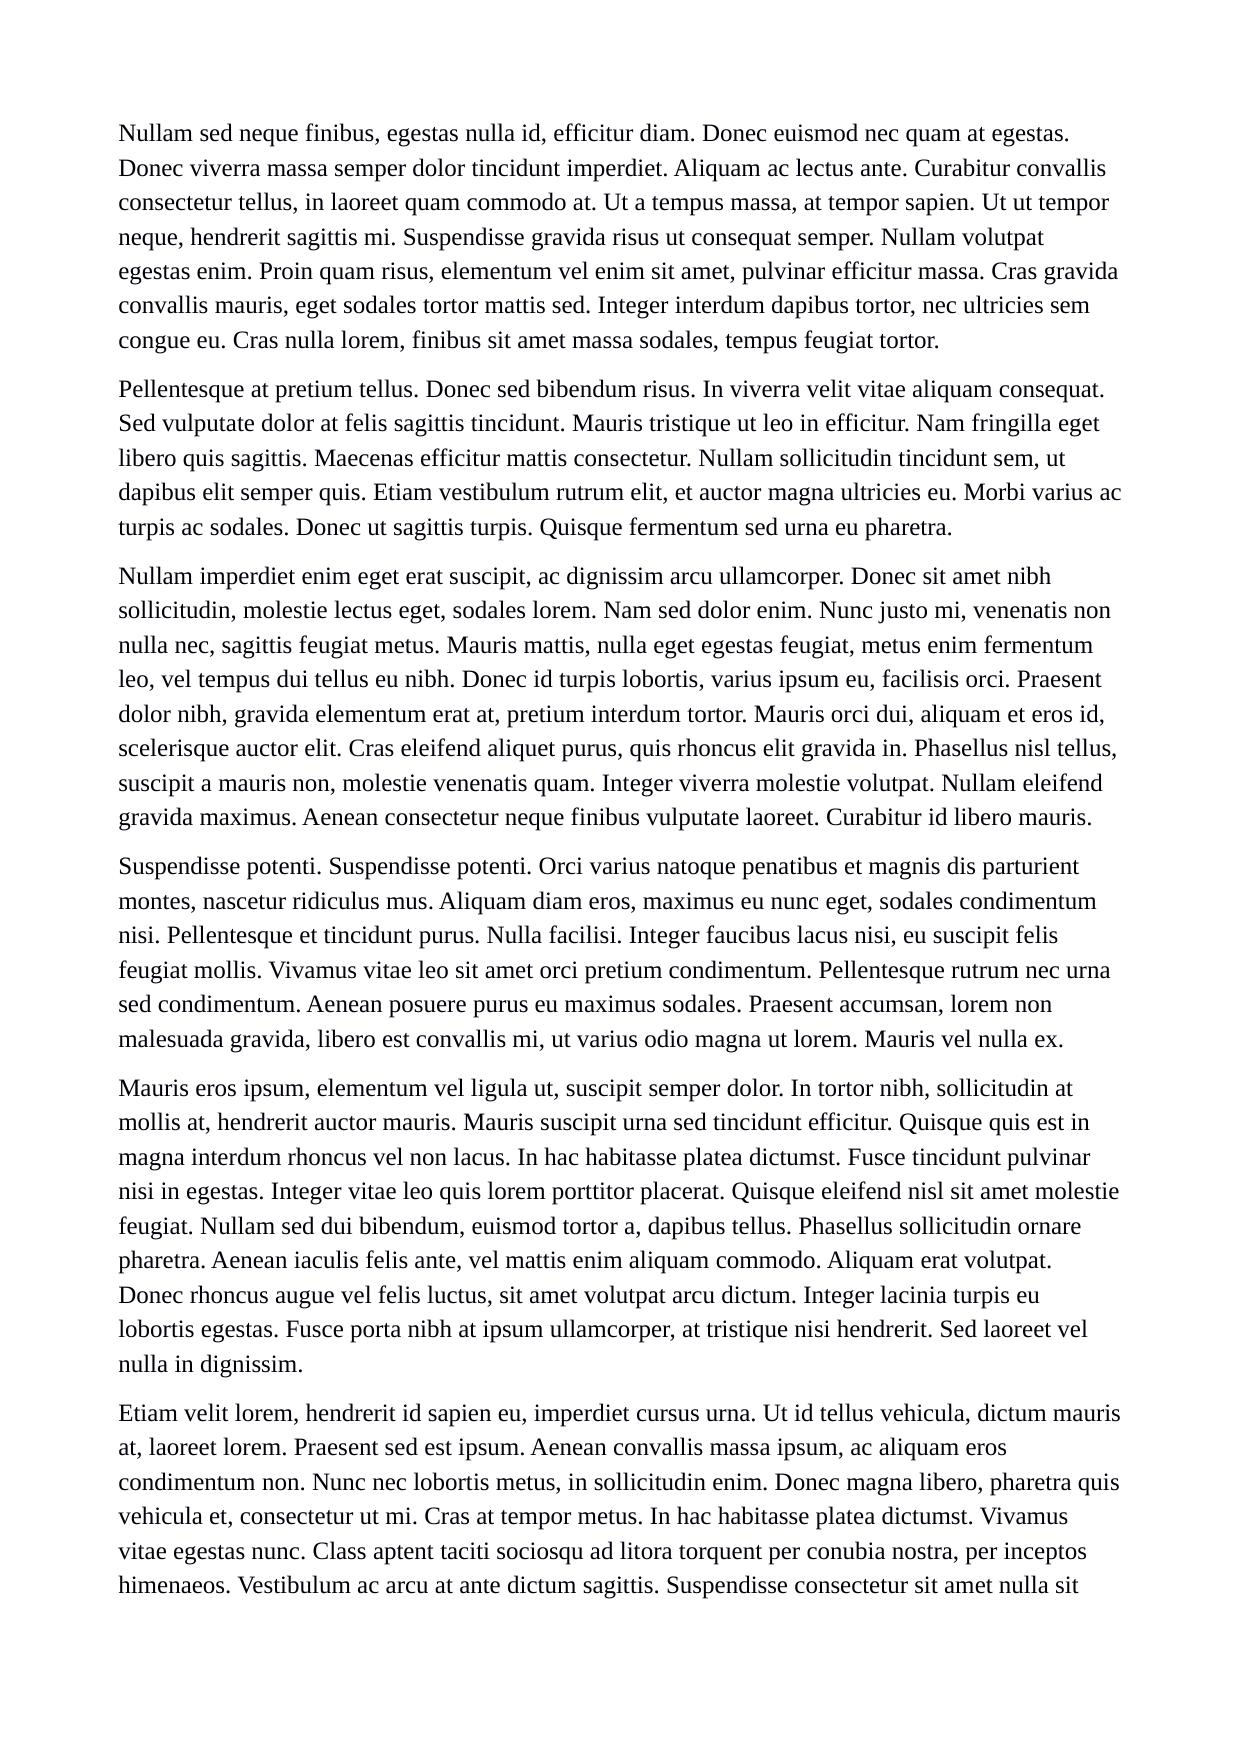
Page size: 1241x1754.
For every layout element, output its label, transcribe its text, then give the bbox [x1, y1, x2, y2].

text Etiam velit lorem, hendrerit id sapien eu, imperdiet cursus urna. Ut id tellus vehicula, dictum mauris at, laoreet lorem. Praesent sed est ipsum. Aenean convallis massa ipsum, ac aliquam eros condimentum non. Nunc nec lobortis metus, in sollicitudin enim. Donec magna libero, pharetra quis vehicula et, consectetur ut mi. Cras at tempor metus. In hac habitasse platea dictumst. Vivamus vitae egestas nunc. Class aptent taciti sociosqu ad litora torquent per conubia nostra, per inceptos himenaeos. Vestibulum ac arcu at ante dictum sagittis. Suspendisse consectetur sit amet nulla sit [118, 1398, 1122, 1599]
text Nullam imperdiet enim eget erat suscipit, ac dignissim arcu ullamcorper. Donec sit amet nibh sollicitudin, molestie lectus eget, sodales lorem. Nam sed dolor enim. Nunc justo mi, venenatis non nulla nec, sagittis feugiat metus. Mauris mattis, nulla eget egestas feugiat, metus enim fermentum leo, vel tempus dui tellus eu nibh. Donec id turpis lobortis, varius ipsum eu, facilisis orci. Praesent dolor nibh, gravida elementum erat at, pretium interdum tortor. Mauris orci dui, aliquam et eros id, scelerisque auctor elit. Cras eleifend aliquet purus, quis rhoncus elit gravida in. Phasellus nisl tellus, suscipit a mauris non, molestie venenatis quam. Integer viverra molestie volutpat. Nullam eleifend gravida maximus. Aenean consectetur neque finibus vulputate laoreet. Curabitur id libero mauris. [118, 561, 1122, 831]
text Pellentesque at pretium tellus. Donec sed bibendum risus. In viverra velit vitae aliquam consequat. Sed vulputate dolor at felis sagittis tincidunt. Mauris tristique ut leo in efficitur. Nam fringilla eget libero quis sagittis. Maecenas efficitur mattis consectetur. Nullam sollicitudin tincidunt sem, ut dapibus elit semper quis. Etiam vestibulum rutrum elit, et auctor magna ultricies eu. Morbi varius ac turpis ac sodales. Donec ut sagittis turpis. Quisque fermentum sed urna eu pharetra. [118, 374, 1122, 541]
text Suspendisse potenti. Suspendisse potenti. Orci varius natoque penatibus et magnis dis parturient montes, nascetur ridiculus mus. Aliquam diam eros, maximus eu nunc eget, sodales condimentum nisi. Pellentesque et tincidunt purus. Nulla facilisi. Integer faucibus lacus nisi, eu suscipit felis feugiat mollis. Vivamus vitae leo sit amet orci pretium condimentum. Pellentesque rutrum nec urna sed condimentum. Aenean posuere purus eu maximus sodales. Praesent accumsan, lorem non malesuada gravida, libero est convallis mi, ut varius odio magna ut lorem. Mauris vel nulla ex. [118, 851, 1122, 1053]
text Nullam sed neque finibus, egestas nulla id, efficitur diam. Donec euismod nec quam at egestas. Donec viverra massa semper dolor tincidunt imperdiet. Aliquam ac lectus ante. Curabitur convallis consectetur tellus, in laoreet quam commodo at. Ut a tempus massa, at tempor sapien. Ut ut tempor neque, hendrerit sagittis mi. Suspendisse gravida risus ut consequat semper. Nullam volutpat egestas enim. Proin quam risus, elementum vel enim sit amet, pulvinar efficitur massa. Cras gravida convallis mauris, eget sodales tortor mattis sed. Integer interdum dapibus tortor, nec ultricies sem congue eu. Cras nulla lorem, finibus sit amet massa sodales, tempus feugiat tortor. [118, 118, 1122, 354]
text Mauris eros ipsum, elementum vel ligula ut, suscipit semper dolor. In tortor nibh, sollicitudin at mollis at, hendrerit auctor mauris. Mauris suscipit urna sed tincidunt efficitur. Quisque quis est in magna interdum rhoncus vel non lacus. In hac habitasse platea dictumst. Fusce tincidunt pulvinar nisi in egestas. Integer vitae leo quis lorem porttitor placerat. Quisque eleifend nisl sit amet molestie feugiat. Nullam sed dui bibendum, euismod tortor a, dapibus tellus. Phasellus sollicitudin ornare pharetra. Aenean iaculis felis ante, vel mattis enim aliquam commodo. Aliquam erat volutpat. Donec rhoncus augue vel felis luctus, sit amet volutpat arcu dictum. Integer lacinia turpis eu lobortis egestas. Fusce porta nibh at ipsum ullamcorper, at tristique nisi hendrerit. Sed laoreet vel nulla in dignissim. [118, 1073, 1122, 1377]
